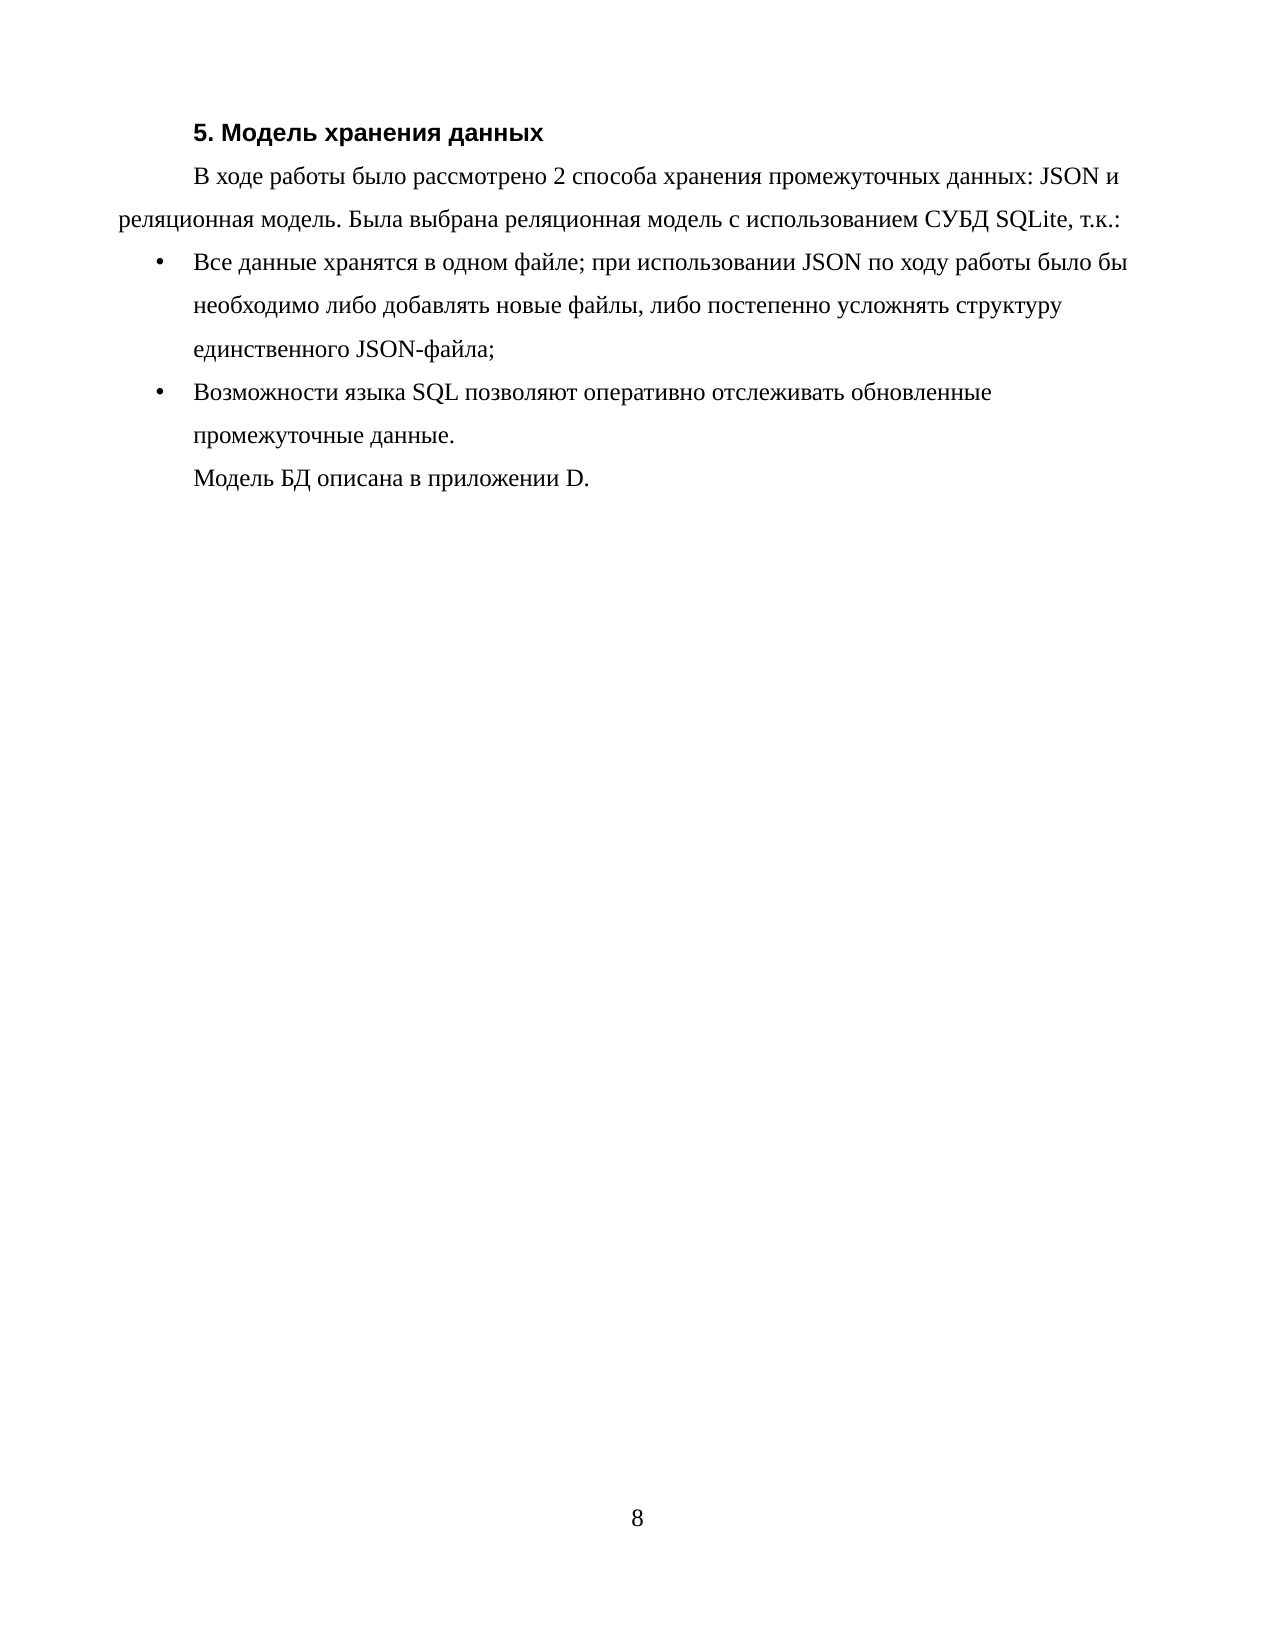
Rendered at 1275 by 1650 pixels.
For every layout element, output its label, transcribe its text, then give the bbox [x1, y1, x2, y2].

list Возможности языка SQL позволяют оперативно отслеживать обновленные промежуточные данные. [156, 377, 1157, 449]
list Все данные хранятся в одном файле; при использовании JSON по ходу работы было бы необходимо либо добавлять новые файлы, либо постепенно усложнять структуру единственного JSON-файла; [156, 247, 1157, 362]
subtitle 5. Модель хранения данных [118, 118, 1157, 147]
text В ходе работы было рассмотрено 2 способа хранения промежуточных данных: JSON и реляционная модель. Была выбрана реляционная модель с использованием СУБД SQLite, т.к.: [118, 161, 1157, 233]
text Модель БД описана в приложении D. [118, 463, 1157, 492]
